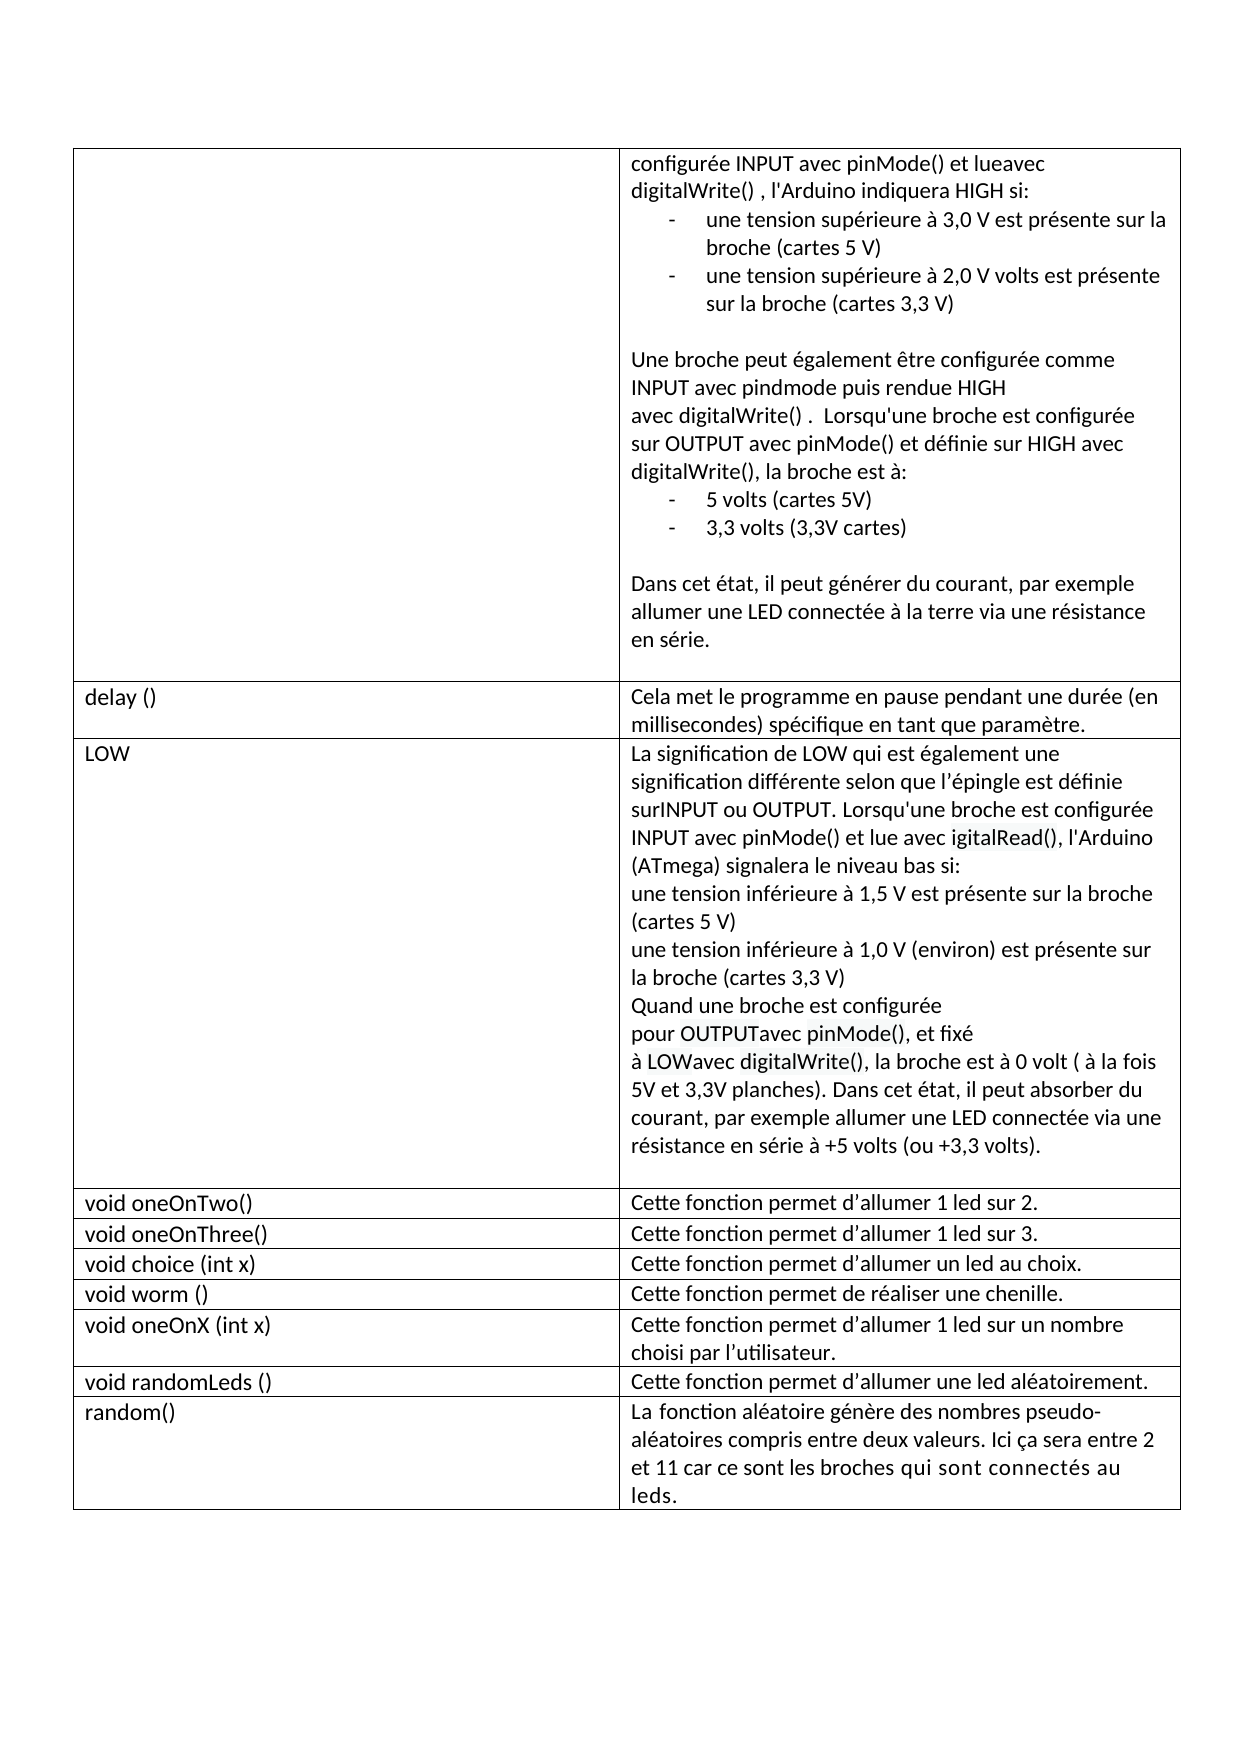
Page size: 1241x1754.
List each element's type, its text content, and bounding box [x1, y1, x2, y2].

table_cell void oneOnTwo() [74, 1189, 619, 1218]
table_cell Cette fonction permet d’allumer un led au choix. [620, 1249, 1180, 1278]
table_cell La fonction aléatoire génère des nombres pseudo-aléatoires compris entre deux valeurs. Ici ça sera entre 2 et 11 car ce sont les broches qui sont connectés au leds. [620, 1397, 1180, 1509]
table_cell void randomLeds () [74, 1367, 619, 1396]
table_cell La signification de LOW qui est également une signification différente selon que l’épingle est définie surINPUT ou OUTPUT. Lorsqu'une broche est configurée INPUT avec pinMode() et lue avec igitalRead(), l'Arduino (ATmega) signalera le niveau bas si: une tension inférieure à 1,5 V est présente sur la broche (cartes 5 V) une tension inférieure à 1,0 V (environ) est présente sur la broche (cartes 3,3 V) Quand une broche est configurée pour OUTPUTavec pinMode(), et fixé à LOWavec digitalWrite(), la broche est à 0 volt ( à la fois 5V et 3,3V planches). Dans cet état, il peut absorber du courant, par exemple allumer une LED connectée via une résistance en série à +5 volts (ou +3,3 volts). [620, 739, 1180, 1187]
table_cell Cette fonction permet d’allumer une led aléatoirement. [620, 1367, 1180, 1396]
table_cell delay () [74, 682, 619, 738]
table_cell Cette fonction permet d’allumer 1 led sur 3. [620, 1219, 1180, 1248]
table_cell configurée INPUT avec pinMode() et lueavec digitalWrite() , l'Arduino indiquera HIGH si: une tension supérieure à 3,0 V est présente sur la broche (cartes 5 V) une tension supérieure à 2,0 V volts est présente sur la broche (cartes 3,3 V) Une broche peut également être configurée comme INPUT avec pindmode puis rendue HIGH avec digitalWrite() . Lorsqu'une broche est configurée sur OUTPUT avec pinMode() et définie sur HIGH avec digitalWrite(), la broche est à: 5 volts (cartes 5V) 3,3 volts (3,3V cartes) Dans cet état, il peut générer du courant, par exemple allumer une LED connectée à la terre via une résistance en série. [620, 149, 1180, 681]
table_cell void oneOnThree() [74, 1219, 619, 1248]
table_cell random() [74, 1397, 619, 1509]
table_cell [74, 149, 619, 681]
table_cell Cela met le programme en pause pendant une durée (en millisecondes) spécifique en tant que paramètre. [620, 682, 1180, 738]
table_cell LOW [74, 739, 619, 1187]
table_cell void worm () [74, 1280, 619, 1309]
table_cell Cette fonction permet d’allumer 1 led sur 2. [620, 1189, 1180, 1218]
table_cell void oneOnX (int x) [74, 1310, 619, 1366]
table_cell Cette fonction permet de réaliser une chenille. [620, 1280, 1180, 1309]
table_cell Cette fonction permet d’allumer 1 led sur un nombre choisi par l’utilisateur. [620, 1310, 1180, 1366]
table_cell void choice (int x) [74, 1249, 619, 1278]
